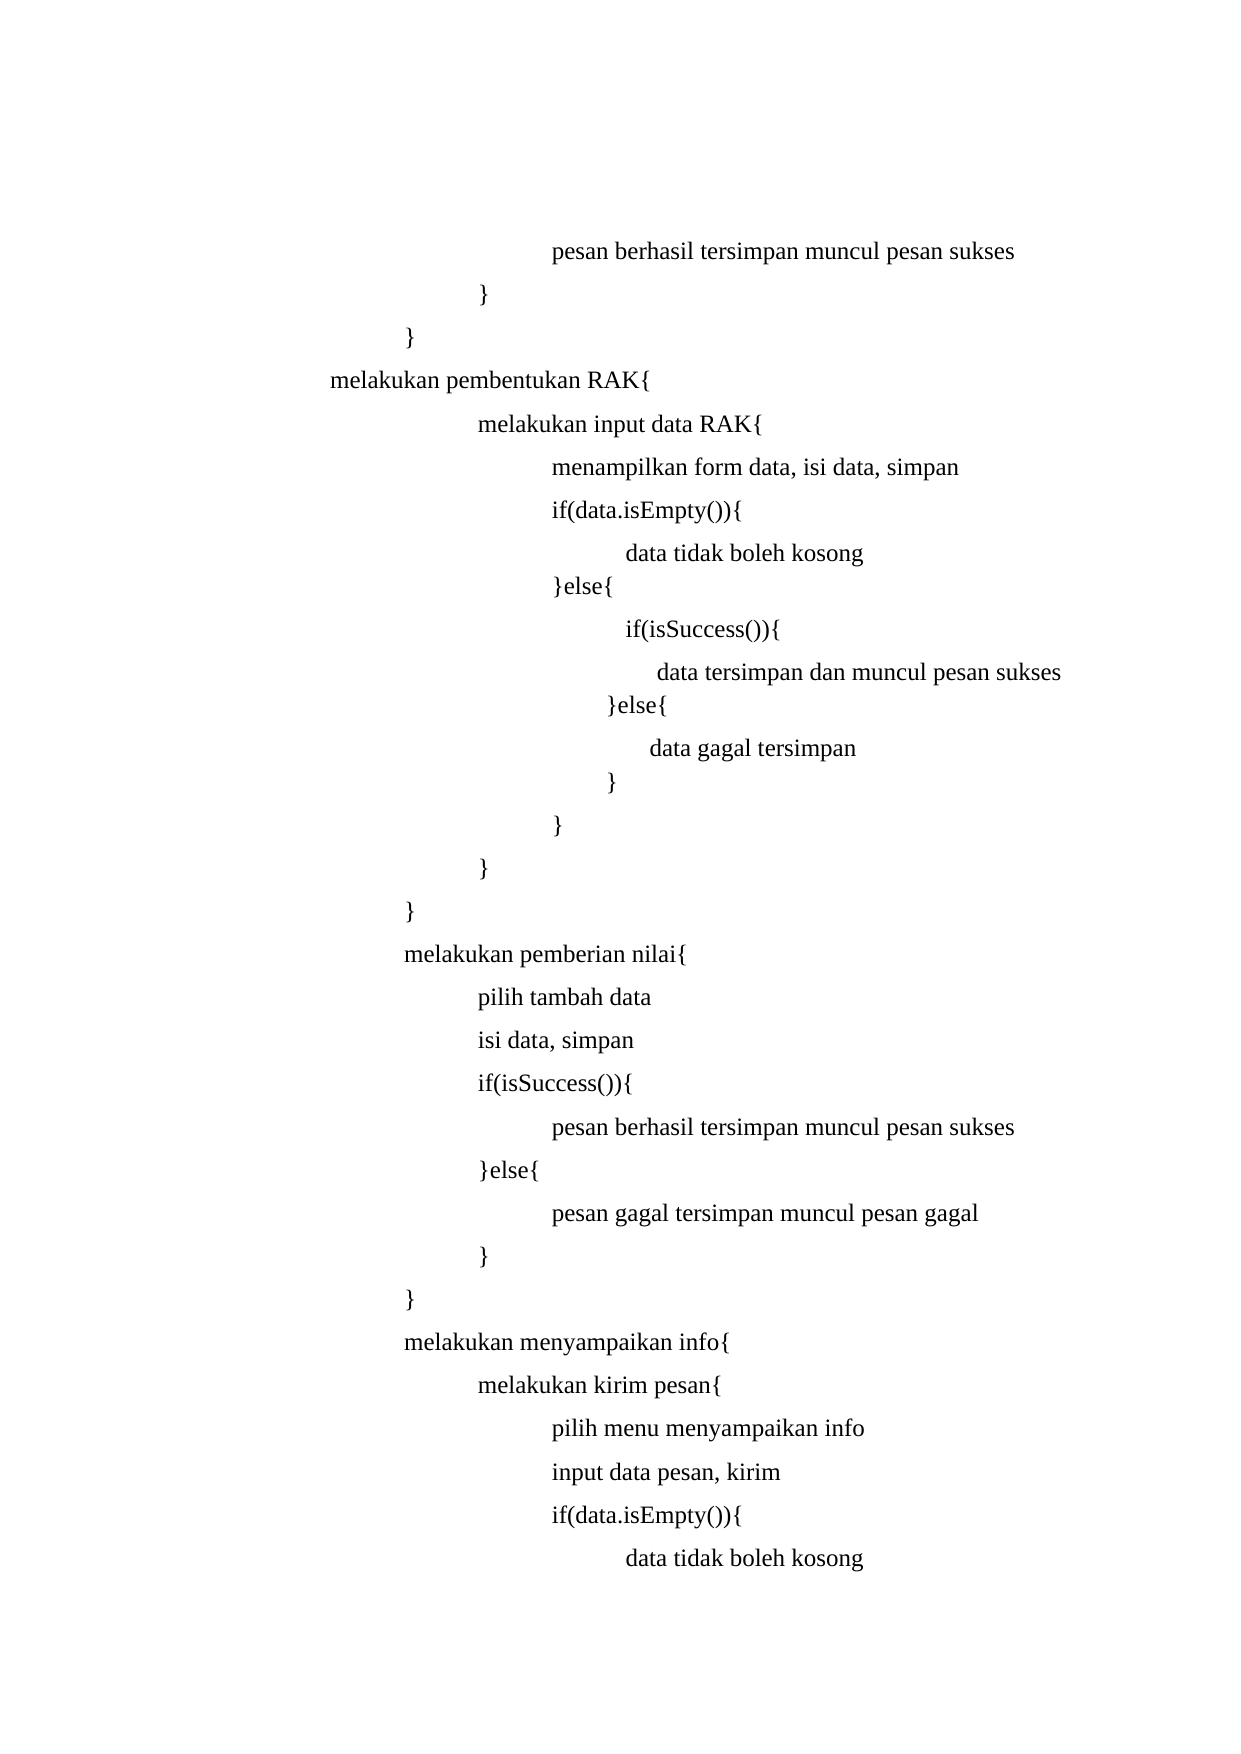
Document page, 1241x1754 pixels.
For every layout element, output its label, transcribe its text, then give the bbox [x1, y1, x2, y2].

text } [330, 1241, 1063, 1270]
text pesan gagal tersimpan muncul pesan gagal [330, 1198, 1063, 1227]
text if(isSuccess()){ [330, 1068, 1063, 1097]
text } [330, 853, 1063, 882]
text melakukan menyampaikan info{ [330, 1327, 1063, 1356]
text pilih menu menyampaikan info [330, 1413, 1063, 1442]
text data tidak boleh kosong [330, 538, 1063, 567]
text data tidak boleh kosong [330, 1543, 1063, 1572]
text } [330, 322, 1063, 351]
text melakukan kirim pesan{ [330, 1370, 1063, 1399]
text } [330, 810, 1063, 838]
text data gagal tersimpan [236, 733, 1063, 762]
text melakukan pemberian nilai{ [330, 939, 1063, 968]
text pilih tambah data [330, 982, 1063, 1011]
text input data pesan, kirim [330, 1457, 1063, 1485]
text pesan berhasil tersimpan muncul pesan sukses [330, 236, 1063, 265]
text pesan berhasil tersimpan muncul pesan sukses [330, 1112, 1063, 1140]
text menampilkan form data, isi data, simpan [330, 452, 1063, 481]
text if(data.isEmpty()){ [330, 495, 1063, 524]
text melakukan input data RAK{ [330, 409, 1063, 437]
text if(data.isEmpty()){ [330, 1500, 1063, 1528]
text }else{ [330, 1155, 1063, 1183]
text melakukan pembentukan RAK{ [330, 366, 1063, 394]
text if(isSuccess()){ [330, 614, 1063, 643]
text isi data, simpan [330, 1025, 1063, 1054]
text }else{ [236, 690, 1063, 719]
text } [330, 896, 1063, 925]
text } [330, 1284, 1063, 1313]
text }else{ [330, 571, 1063, 600]
text } [330, 279, 1063, 308]
text } [236, 767, 1063, 795]
text data tersimpan dan muncul pesan sukses [330, 657, 1063, 686]
